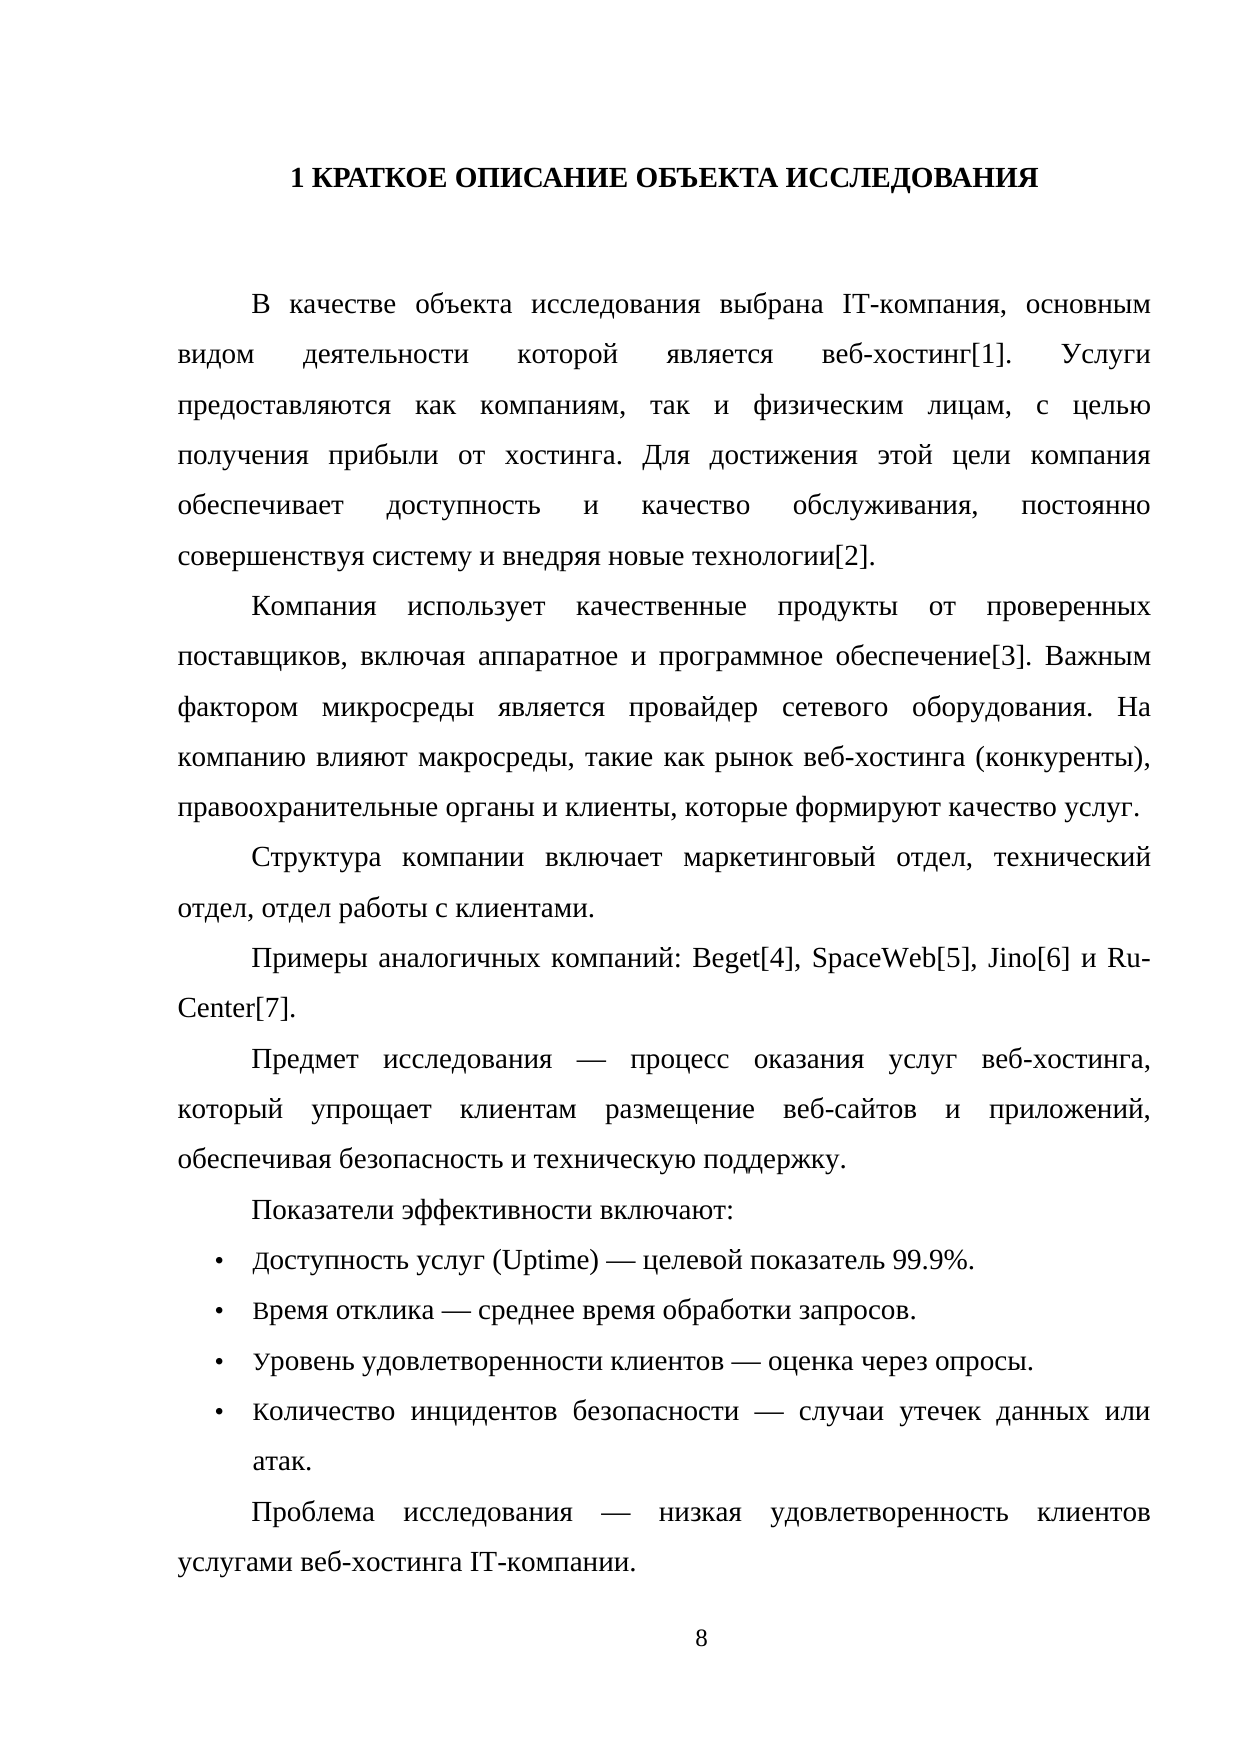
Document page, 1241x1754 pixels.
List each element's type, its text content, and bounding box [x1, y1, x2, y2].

list Уровень удовлетворенности клиентов — оценка через опросы. [215, 1343, 1152, 1376]
text Примеры аналогичных компаний: Beget[4], SpaceWeb[5], Jino[6] и Ru-Center[7]. [177, 940, 1152, 1024]
text Структура компании включает маркетинговый отдел, технический отдел, отдел работы с клиентами. [177, 839, 1152, 923]
text Предмет исследования — процесс оказания услуг веб-хостинга, который упрощает клиентам размещение веб-сайтов и приложений, обеспечивая безопасность и техническую поддержку. [177, 1041, 1152, 1175]
subtitle 1 КРАТКОЕ ОПИСАНИЕ ОБЪЕКТА ИССЛЕДОВАНИЯ [177, 161, 1152, 194]
text Компания использует качественные продукты от проверенных поставщиков, включая аппаратное и программное обеспечение[3]. Важным фактором микросреды является провайдер сетевого оборудования. На компанию влияют макросреды, такие как рынок веб-хостинга (конкуренты), правоохранительные органы и клиенты, которые формируют качество услуг. [177, 588, 1152, 823]
text Показатели эффективности включают: [177, 1192, 1152, 1225]
list Количество инцидентов безопасности — случаи утечек данных или атак. [215, 1393, 1152, 1477]
list Доступность услуг (Uptime) — целевой показатель 99.9%. [215, 1242, 1152, 1276]
text В качестве объекта исследования выбрана IT-компания, основным видом деятельности которой является веб-хостинг[1]. Услуги предоставляются как компаниям, так и физическим лицам, с целью получения прибыли от хостинга. Для достижения этой цели компания обеспечивает доступность и качество обслуживания, постоянно совершенствуя систему и внедряя новые технологии[2]. [177, 286, 1152, 571]
text Проблема исследования — низкая удовлетворенность клиентов услугами веб-хостинга IT-компании. [177, 1494, 1152, 1577]
list Время отклика — среднее время обработки запросов. [215, 1292, 1152, 1326]
